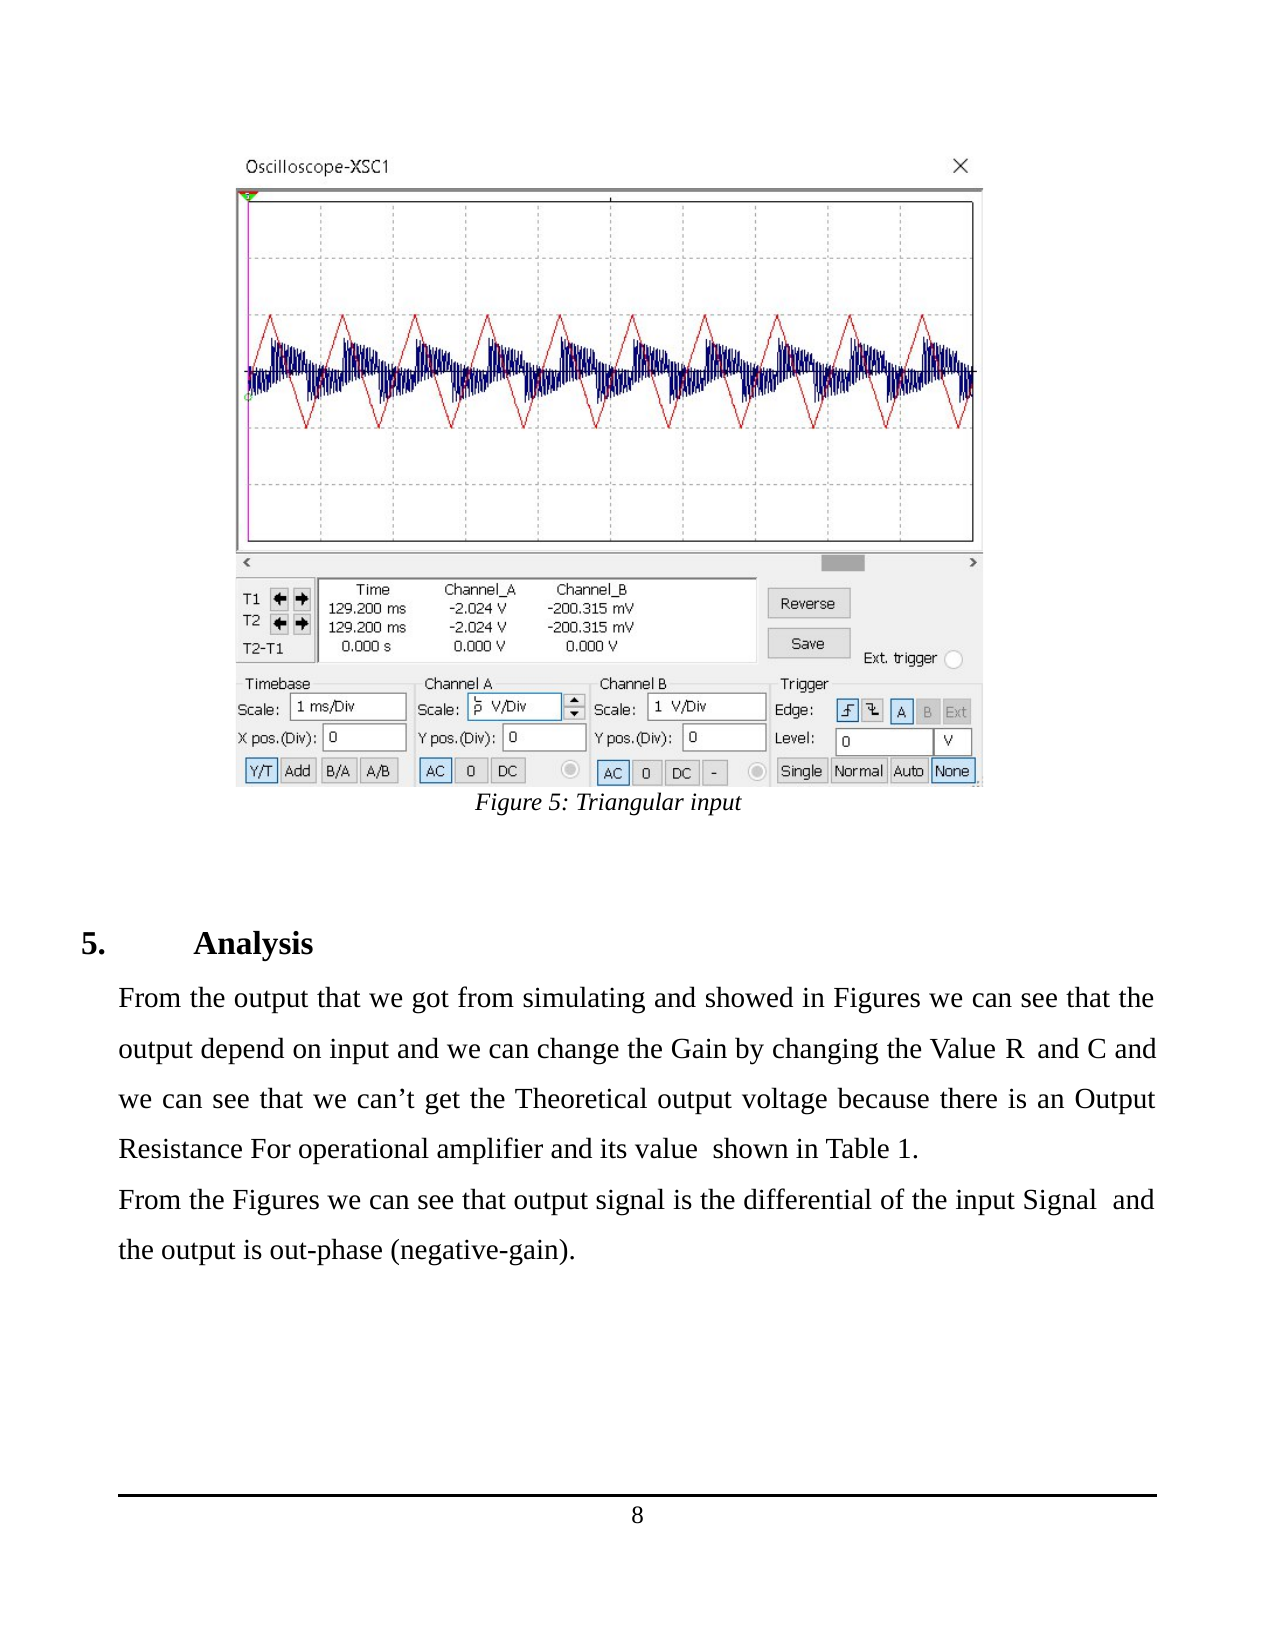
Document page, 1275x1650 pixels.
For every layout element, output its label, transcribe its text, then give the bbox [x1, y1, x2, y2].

text Figure 5: Triangular input [236, 787, 983, 815]
list Analysis [81, 923, 1157, 961]
text From the Figures we can see that output signal is the differential of the input Signal and the output is out-phase (negative-gain). [81, 1182, 1157, 1266]
text From the output that we got from simulating and showed in Figures we can see that the output depend on input and we can change the Gain by changing the Value R and C and we can see that we can’t get the Theoretical output voltage because there is an Output Resistance For operational amplifier and its value shown in Table 1. [81, 981, 1157, 1165]
picture [235, 147, 984, 787]
